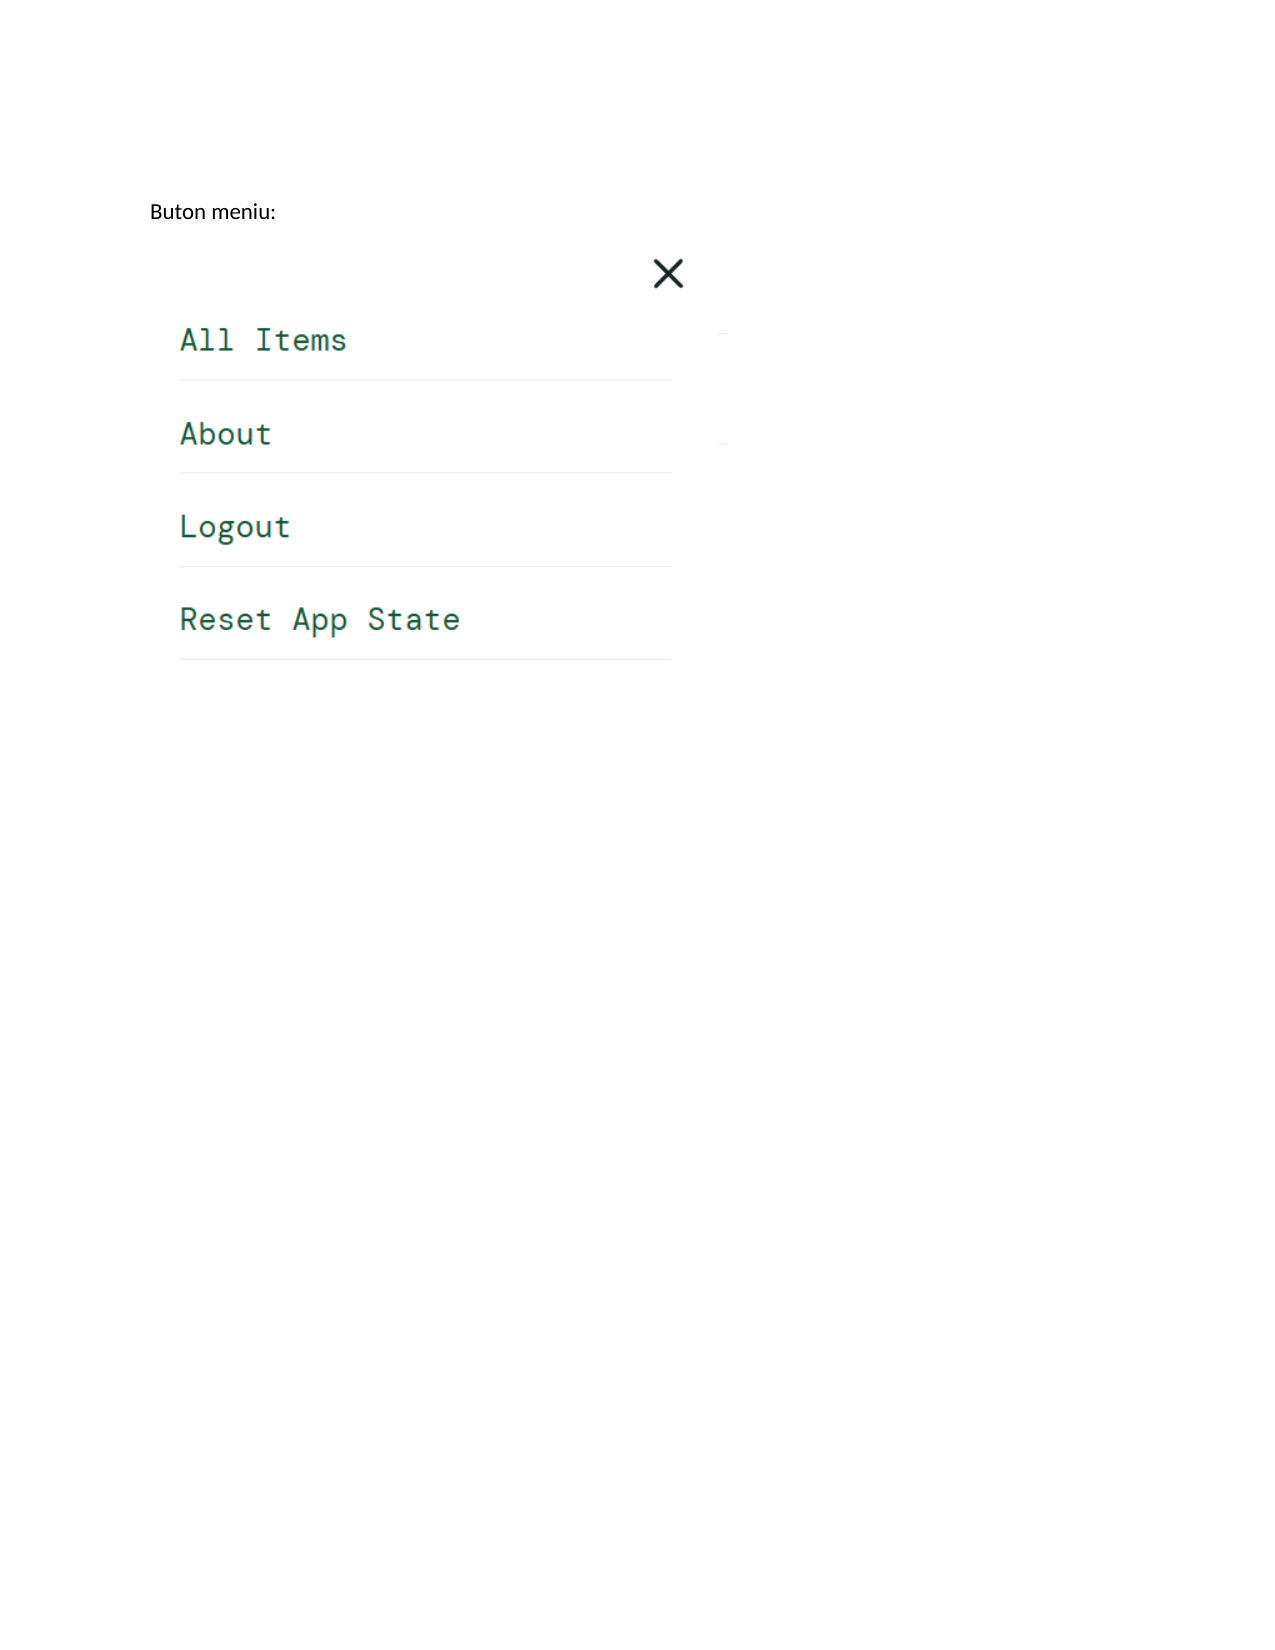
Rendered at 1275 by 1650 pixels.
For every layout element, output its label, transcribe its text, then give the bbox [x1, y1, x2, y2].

picture [150, 243, 728, 709]
text Buton meniu: [150, 197, 1125, 225]
